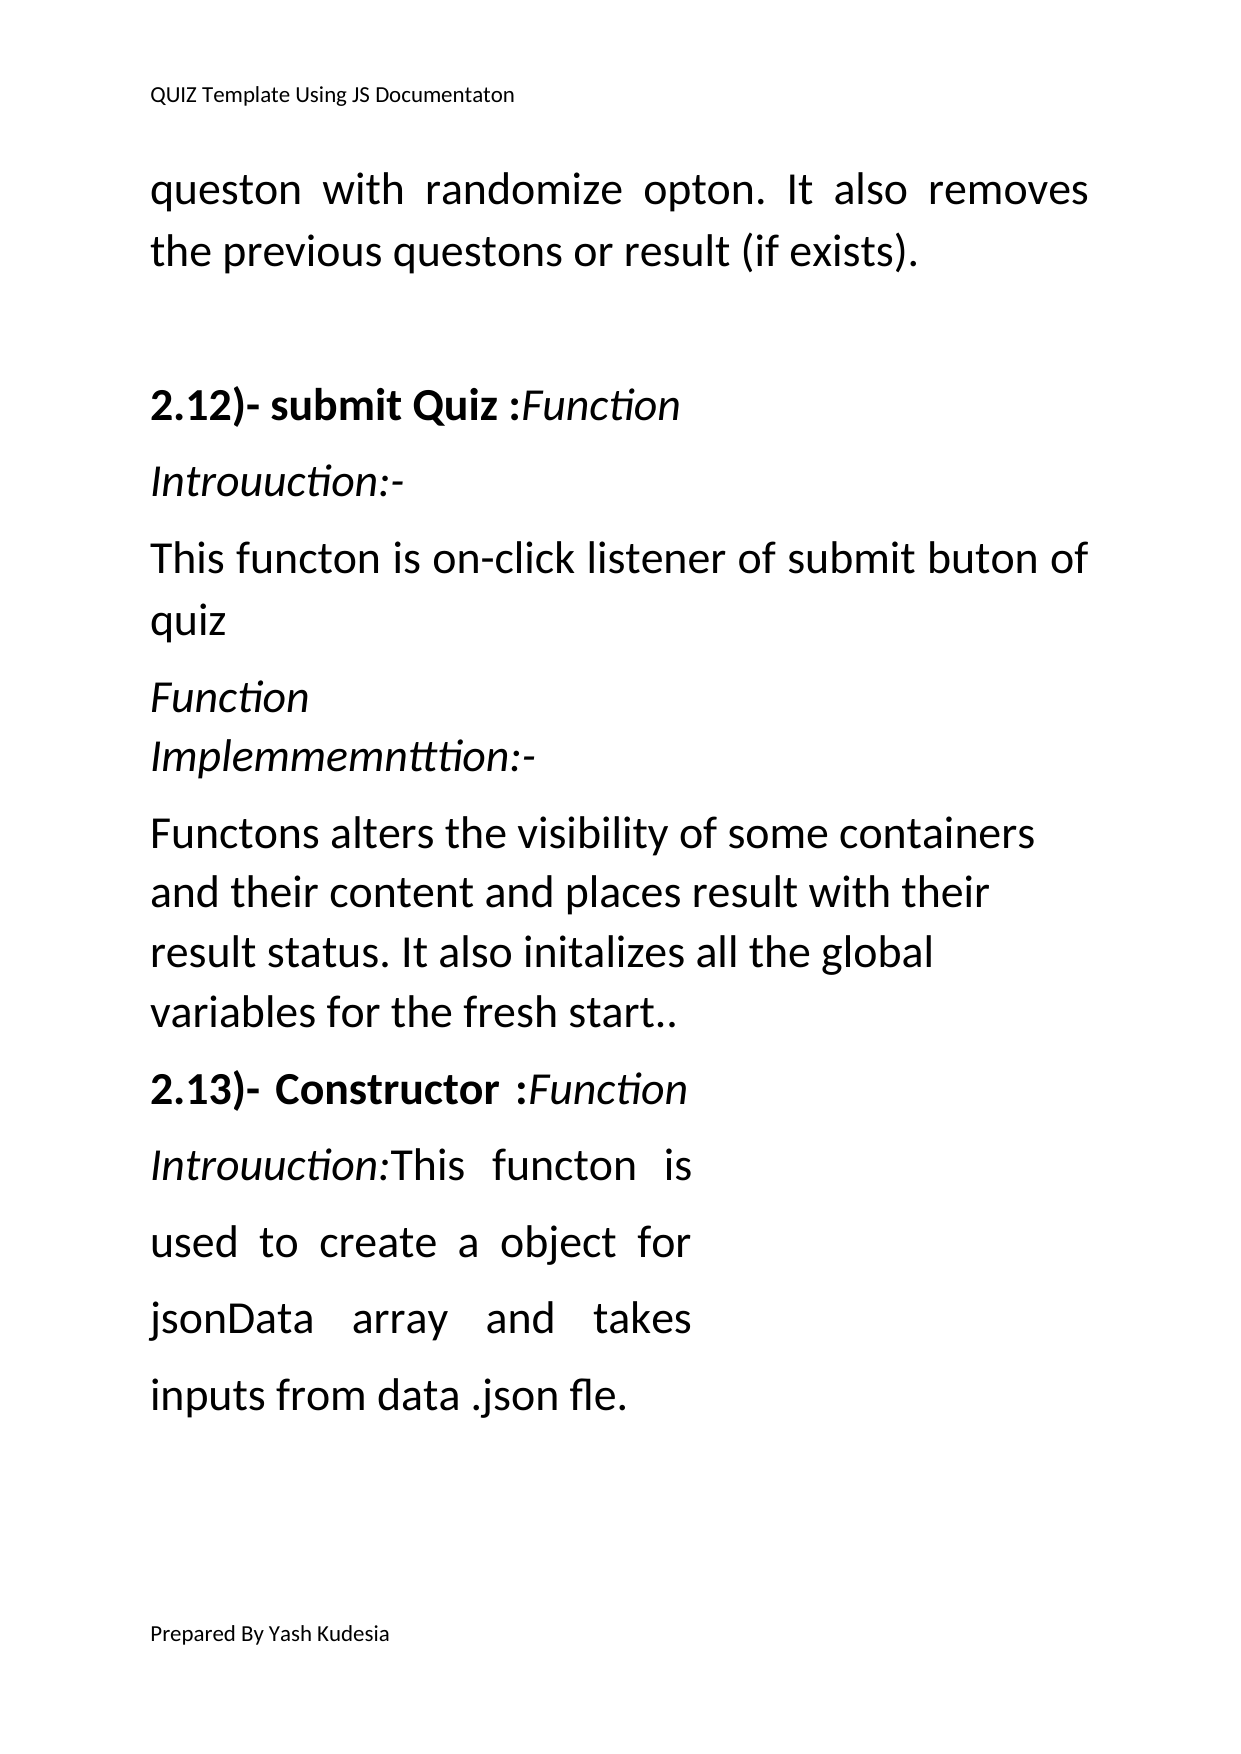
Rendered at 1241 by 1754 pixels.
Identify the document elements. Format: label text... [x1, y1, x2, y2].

text queston with randomize opton. It also removes the previous questons or result (if exists). [150, 160, 1090, 278]
subtitle 2.12)- submit Quiz :Function Introuuction:- [150, 376, 696, 508]
text Functons alters the visibility of some containers and their content and places result with their result status. It also initalizes all the global variables for the fresh start.. [150, 804, 1091, 1039]
text Function Implemmemntttion:- [150, 667, 669, 783]
text This functon is on-click listener of submit buton of quiz [150, 529, 1090, 646]
text 2.13)- Constructor :Function Introuuction:This functon is used to create a object for jsonData array and takes inputs from data .json fle. [150, 1059, 692, 1422]
